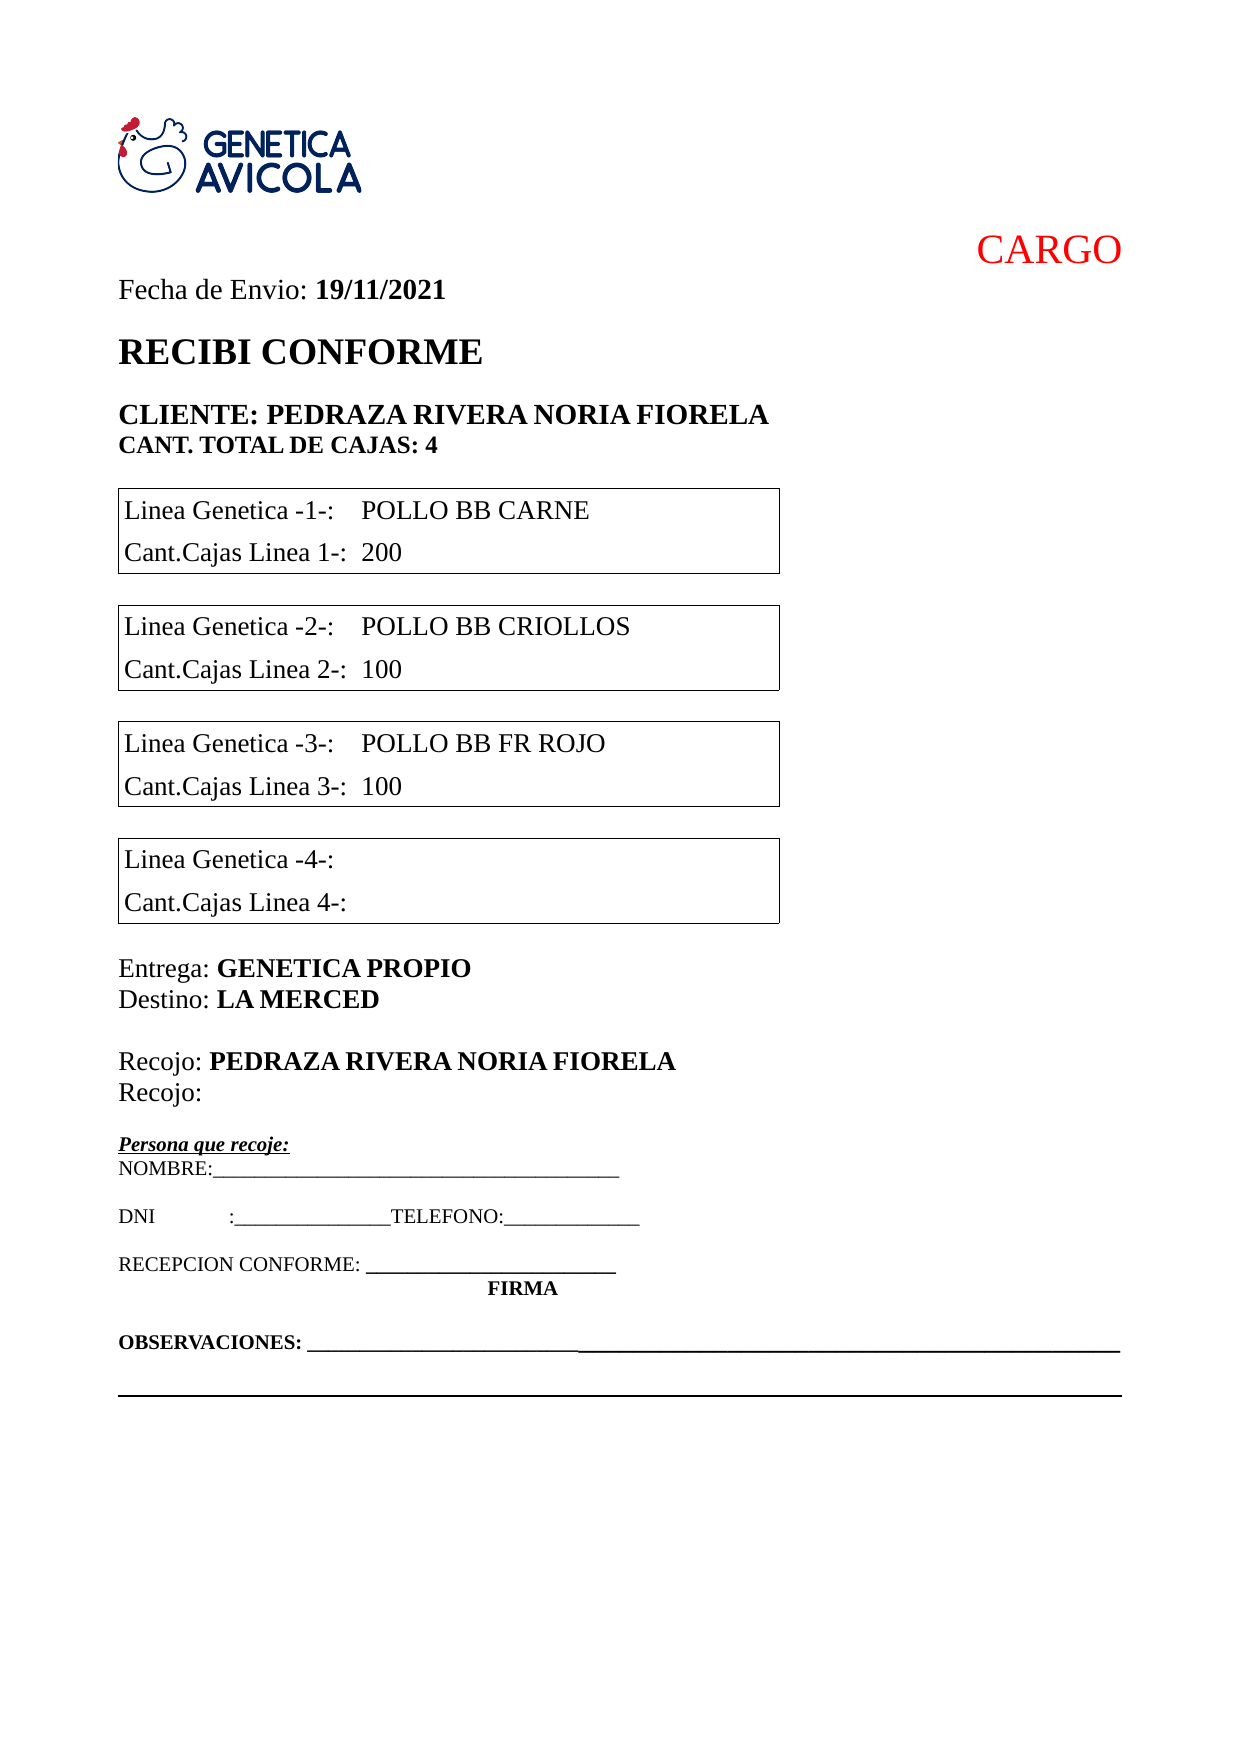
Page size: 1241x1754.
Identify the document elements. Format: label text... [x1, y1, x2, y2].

table_cell [356, 807, 779, 838]
text CANT. TOTAL DE CAJAS: 4 [118, 431, 1122, 459]
text FIRMA [118, 1276, 1122, 1300]
table_cell 100 [356, 764, 779, 806]
table_cell Cant.Cajas Linea 1-: [119, 531, 356, 573]
table_header Linea Genetica -1-: [119, 489, 356, 531]
table_cell [356, 574, 779, 604]
table_cell Linea Genetica -4-: [119, 839, 356, 880]
table_cell Linea Genetica -2-: [119, 606, 356, 647]
table_cell [356, 880, 779, 923]
table_cell [118, 807, 356, 838]
table_cell Linea Genetica -3-: [119, 722, 356, 764]
text Entrega: GENETICA PROPIO [118, 952, 1122, 983]
text RECEPCION CONFORME: ________________________ [118, 1252, 1122, 1276]
table_cell 100 [356, 647, 779, 690]
text Recojo: [118, 1076, 1122, 1108]
table_cell [118, 691, 356, 721]
text OBSERVACIONES: __________________________________________________________________ [118, 1324, 1122, 1355]
text CARGO [118, 224, 1122, 272]
text Fecha de Envio: 19/11/2021 [118, 272, 1122, 306]
table_cell POLLO BB CRIOLLOS [356, 606, 779, 647]
text Recojo: PEDRAZA RIVERA NORIA FIORELA [118, 1045, 1122, 1076]
table_cell Cant.Cajas Linea 3-: [119, 764, 356, 806]
table_cell POLLO BB FR ROJO [356, 722, 779, 764]
table_cell [118, 574, 356, 604]
table_header POLLO BB CARNE [356, 489, 779, 531]
table_cell [356, 691, 779, 721]
table_cell Cant.Cajas Linea 2-: [119, 647, 356, 690]
text NOMBRE:_______________________________________ [118, 1156, 1122, 1180]
text CLIENTE: PEDRAZA RIVERA NORIA FIORELA [118, 397, 1122, 431]
picture [117, 117, 362, 193]
text RECIBI CONFORME [118, 330, 1122, 373]
table_cell Cant.Cajas Linea 4-: [119, 880, 356, 923]
table_cell [356, 839, 779, 880]
text Persona que recoje: [118, 1132, 1122, 1156]
text Destino: LA MERCED [118, 983, 1122, 1014]
text DNI :_______________TELEFONO:_____________ [118, 1204, 1122, 1228]
table_cell 200 [356, 531, 779, 573]
